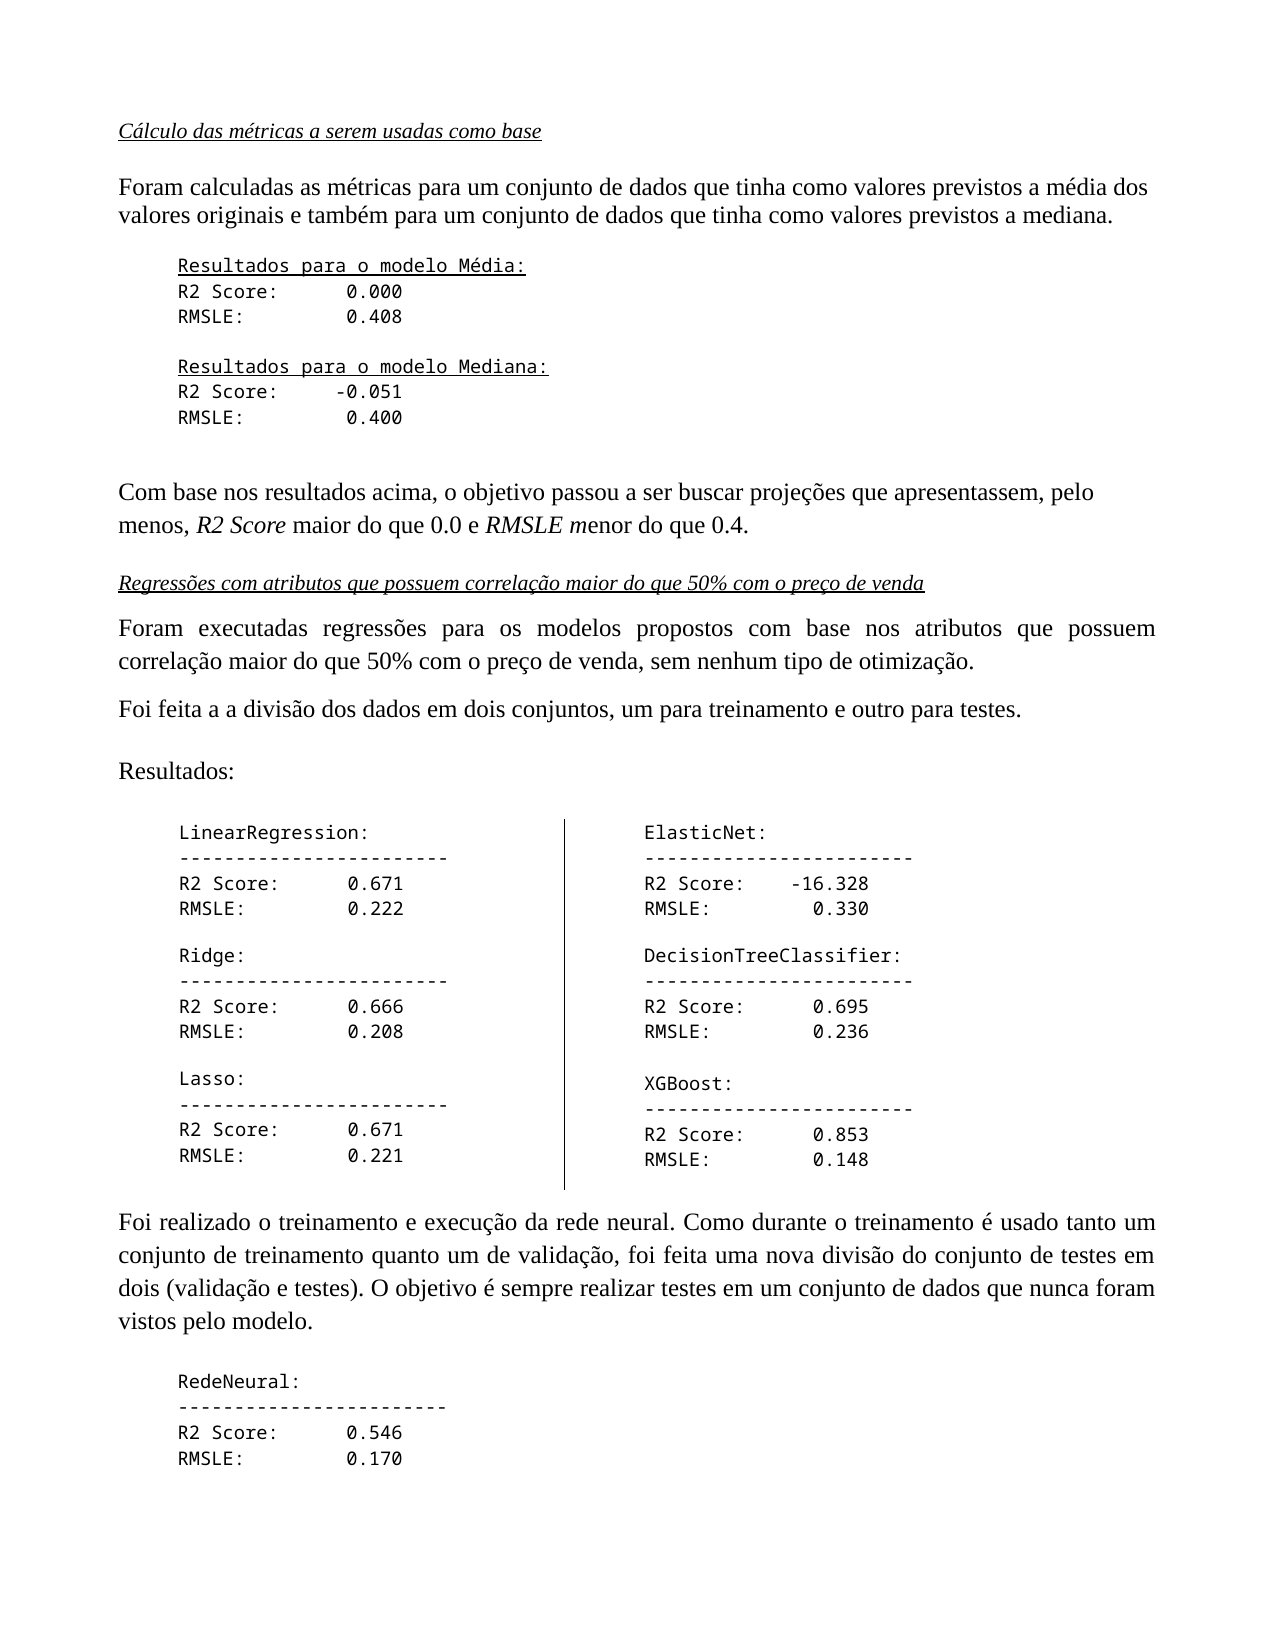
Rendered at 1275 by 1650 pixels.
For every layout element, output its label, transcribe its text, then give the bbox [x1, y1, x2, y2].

text Resultados para o modelo Média: [177, 253, 1157, 278]
text Foi realizado o treinamento e execução da rede neural. Como durante o treinamento é usado tanto um conjunto de treinamento quanto um de validação, foi feita uma nova divisão do conjunto de testes em dois (validação e testes). O objetivo é sempre realizar testes em um conjunto de dados que nunca foram vistos pelo modelo. [118, 1207, 1157, 1334]
text ------------------------ [644, 1095, 1157, 1121]
text ------------------------ [178, 968, 544, 993]
text R2 Score: 0.671 [178, 870, 544, 896]
text ElasticNet: [644, 819, 1157, 844]
text ------------------------ [177, 1394, 1157, 1419]
text RMSLE: 0.400 [177, 404, 1157, 429]
text R2 Score: 0.000 [177, 278, 1157, 304]
text XGBoost: [644, 1070, 1157, 1095]
text RMSLE: 0.170 [177, 1445, 1157, 1470]
text Resultados: [118, 756, 1157, 785]
text Com base nos resultados acima, o objetivo passou a ser buscar projeções que apresentassem, pelo menos, R2 Score maior do que 0.0 e RMSLE menor do que 0.4. [118, 477, 1157, 539]
subtitle Cálculo das métricas a serem usadas como base [118, 118, 1157, 143]
text R2 Score: 0.671 [178, 1117, 544, 1142]
text Regressões com atributos que possuem correlação maior do que 50% com o preço de venda [118, 569, 1157, 595]
text RMSLE: 0.222 [178, 896, 544, 921]
text ------------------------ [644, 968, 1157, 993]
text R2 Score: -16.328 [644, 870, 1157, 896]
text ------------------------ [178, 1091, 544, 1117]
text RMSLE: 0.330 [644, 896, 1157, 921]
text R2 Score: 0.695 [644, 993, 1157, 1019]
text RedeNeural: [177, 1368, 1157, 1394]
text DecisionTreeClassifier: [644, 942, 1157, 968]
text RMSLE: 0.148 [644, 1146, 1157, 1172]
text Foram calculadas as métricas para um conjunto de dados que tinha como valores previstos a média dos valores originais e também para um conjunto de dados que tinha como valores previstos a mediana. [118, 172, 1157, 229]
text R2 Score: -0.051 [177, 378, 1157, 404]
text R2 Score: 0.853 [644, 1121, 1157, 1146]
text RMSLE: 0.221 [178, 1142, 544, 1168]
text LinearRegression: [178, 819, 544, 844]
text RMSLE: 0.208 [178, 1019, 544, 1044]
text Foram executadas regressões para os modelos propostos com base nos atributos que possuem correlação maior do que 50% com o preço de venda, sem nenhum tipo de otimização. [118, 613, 1157, 675]
text Lasso: [178, 1066, 544, 1091]
text R2 Score: 0.666 [178, 993, 544, 1019]
text Foi feita a a divisão dos dados em dois conjuntos, um para treinamento e outro para testes. [118, 694, 1157, 723]
text RMSLE: 0.236 [644, 1019, 1157, 1044]
text ------------------------ [644, 844, 1157, 870]
text R2 Score: 0.546 [177, 1419, 1157, 1445]
text Ridge: [178, 942, 544, 968]
text Resultados para o modelo Mediana: [177, 353, 1157, 378]
text RMSLE: 0.408 [177, 304, 1157, 329]
text ------------------------ [178, 844, 544, 870]
